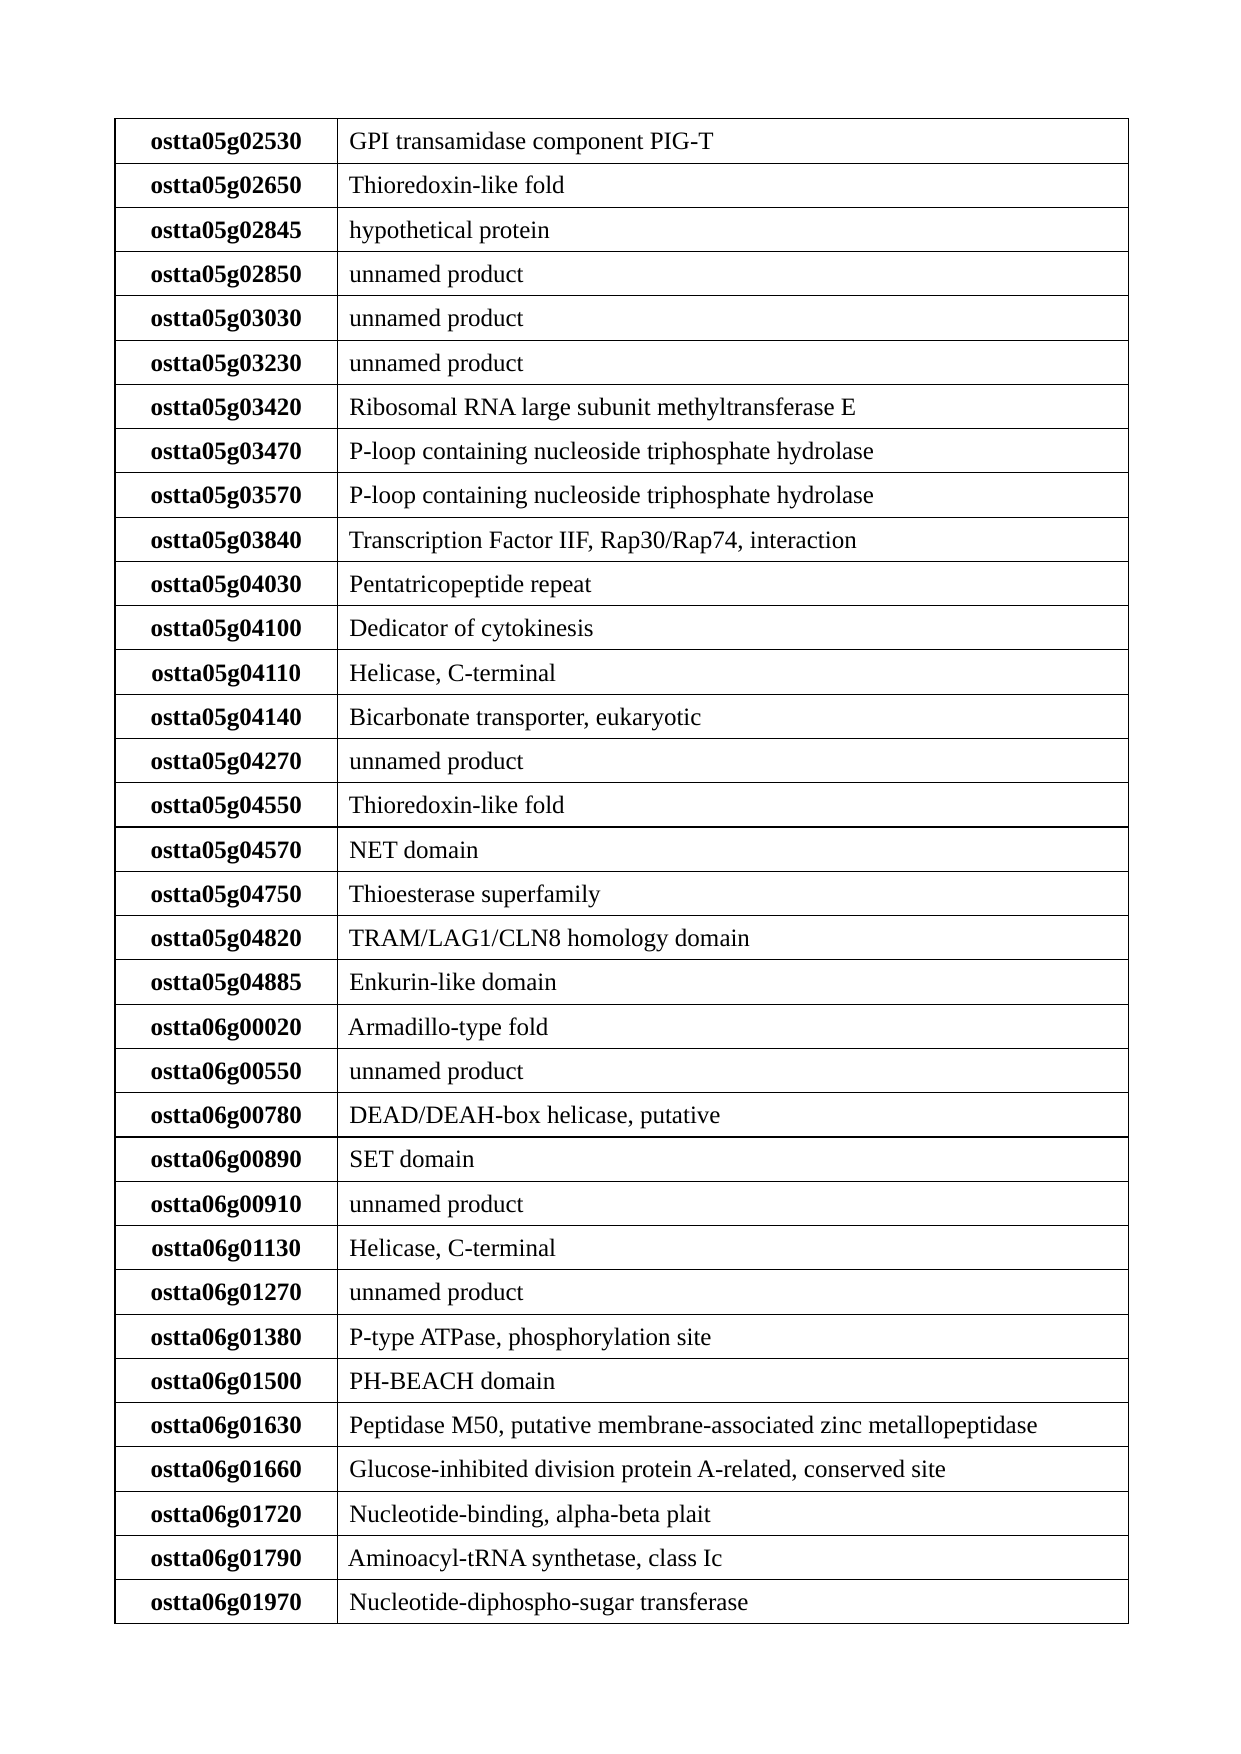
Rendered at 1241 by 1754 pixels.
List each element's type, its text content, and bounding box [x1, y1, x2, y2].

table_cell Thioredoxin-like fold [338, 783, 1128, 826]
table_cell [1129, 295, 1240, 339]
table_cell SET domain [338, 1138, 1128, 1181]
table_cell ostta06g01790 [116, 1536, 337, 1579]
table_cell [1129, 826, 1240, 871]
table_cell [1129, 472, 1240, 517]
table_cell ostta05g03570 [116, 473, 337, 517]
table_cell ostta05g02650 [116, 164, 337, 207]
table_cell ostta06g00910 [116, 1182, 337, 1225]
table_cell [1129, 251, 1240, 295]
table_cell ostta06g01970 [116, 1580, 337, 1623]
table_cell [1129, 649, 1240, 694]
table_cell Thioredoxin-like fold [338, 164, 1128, 207]
table_cell ostta05g04550 [116, 783, 337, 826]
table_cell ostta06g01500 [116, 1359, 337, 1402]
table_cell [1129, 1358, 1240, 1402]
table_cell [1129, 1269, 1240, 1313]
table_cell ostta05g04100 [116, 606, 337, 649]
table_cell [1129, 118, 1240, 162]
table_cell Armadillo-type fold [338, 1005, 1128, 1048]
table_cell Peptidase M50, putative membrane-associated zinc metallopeptidase [338, 1403, 1128, 1446]
table_cell Ribosomal RNA large subunit methyltransferase E [338, 385, 1128, 428]
table_cell [1129, 1446, 1240, 1491]
table_cell Bicarbonate transporter, eukaryotic [338, 695, 1128, 738]
table_cell P-type ATPase, phosphorylation site [338, 1315, 1128, 1358]
table_cell [1129, 738, 1240, 782]
table_cell [1129, 1136, 1240, 1181]
table_cell unnamed product [338, 739, 1128, 782]
table_cell ostta06g01630 [116, 1403, 337, 1446]
table_cell P-loop containing nucleoside triphosphate hydrolase [338, 473, 1128, 517]
table_cell [1129, 782, 1240, 826]
table_cell ostta05g03840 [116, 518, 337, 561]
table_cell ostta06g00550 [116, 1049, 337, 1092]
table_cell [1129, 1048, 1240, 1092]
table_cell Helicase, C-terminal [338, 1226, 1128, 1269]
table_cell Pentatricopeptide repeat [338, 562, 1128, 605]
table_cell GPI transamidase component PIG-T [338, 119, 1128, 162]
table_cell ostta06g00780 [116, 1093, 337, 1136]
table_cell ostta05g04030 [116, 562, 337, 605]
table_cell unnamed product [338, 341, 1128, 384]
table_cell [1129, 1314, 1240, 1358]
table_cell Transcription Factor IIF, Rap30/Rap74, interaction [338, 518, 1128, 561]
table_cell [1129, 428, 1240, 472]
table_cell Thioesterase superfamily [338, 872, 1128, 915]
table_cell ostta05g02845 [116, 208, 337, 251]
table_cell PH-BEACH domain [338, 1359, 1128, 1402]
table_cell ostta06g01660 [116, 1447, 337, 1491]
table_cell ostta05g04110 [116, 650, 337, 694]
table_cell [1129, 1004, 1240, 1048]
table_cell unnamed product [338, 1182, 1128, 1225]
table_cell ostta06g00020 [116, 1005, 337, 1048]
table_cell hypothetical protein [338, 208, 1128, 251]
table_cell [1129, 517, 1240, 561]
table_cell ostta06g01130 [116, 1226, 337, 1269]
table_cell Aminoacyl-tRNA synthetase, class Ic [338, 1536, 1128, 1579]
table_cell [1129, 1225, 1240, 1269]
table_cell ostta05g04140 [116, 695, 337, 738]
table_cell Helicase, C-terminal [338, 650, 1128, 694]
table_cell Dedicator of cytokinesis [338, 606, 1128, 649]
table_cell [1129, 959, 1240, 1003]
table_cell unnamed product [338, 252, 1128, 295]
table_cell [1129, 207, 1240, 251]
table_cell Glucose-inhibited division protein A-related, conserved site [338, 1447, 1128, 1491]
table_cell unnamed product [338, 1270, 1128, 1313]
table_cell ostta05g03470 [116, 429, 337, 472]
table_cell ostta05g04885 [116, 960, 337, 1003]
table_cell [1129, 340, 1240, 384]
table_cell Nucleotide-binding, alpha-beta plait [338, 1492, 1128, 1535]
table_cell ostta05g02850 [116, 252, 337, 295]
table_cell [1129, 163, 1240, 207]
table_cell [1129, 1181, 1240, 1225]
table_cell TRAM/LAG1/CLN8 homology domain [338, 916, 1128, 959]
table_cell DEAD/DEAH-box helicase, putative [338, 1093, 1128, 1136]
table_cell [1129, 1402, 1240, 1446]
table_cell ostta05g04820 [116, 916, 337, 959]
table_cell Nucleotide-diphospho-sugar transferase [338, 1580, 1128, 1623]
table_cell Enkurin-like domain [338, 960, 1128, 1003]
table_cell [1129, 605, 1240, 649]
table_cell ostta05g04750 [116, 872, 337, 915]
table_cell ostta06g01380 [116, 1315, 337, 1358]
table_cell ostta05g04270 [116, 739, 337, 782]
table_cell ostta05g03230 [116, 341, 337, 384]
table_cell P-loop containing nucleoside triphosphate hydrolase [338, 429, 1128, 472]
table_cell ostta06g00890 [116, 1138, 337, 1181]
table_cell [1129, 1579, 1240, 1623]
table_cell NET domain [338, 828, 1128, 871]
table_cell unnamed product [338, 296, 1128, 339]
table_cell unnamed product [338, 1049, 1128, 1092]
table_cell [1129, 384, 1240, 428]
table_cell ostta05g03420 [116, 385, 337, 428]
table_cell ostta06g01270 [116, 1270, 337, 1313]
table_cell [1129, 1535, 1240, 1579]
table_cell [1129, 1491, 1240, 1535]
table_cell [1129, 915, 1240, 959]
table_cell ostta05g03030 [116, 296, 337, 339]
table_cell [1129, 694, 1240, 738]
table_cell [1129, 871, 1240, 915]
table_cell ostta06g01720 [116, 1492, 337, 1535]
table_cell [1129, 561, 1240, 605]
table_cell [1129, 1092, 1240, 1136]
table_cell ostta05g04570 [116, 828, 337, 871]
table_cell ostta05g02530 [116, 119, 337, 162]
